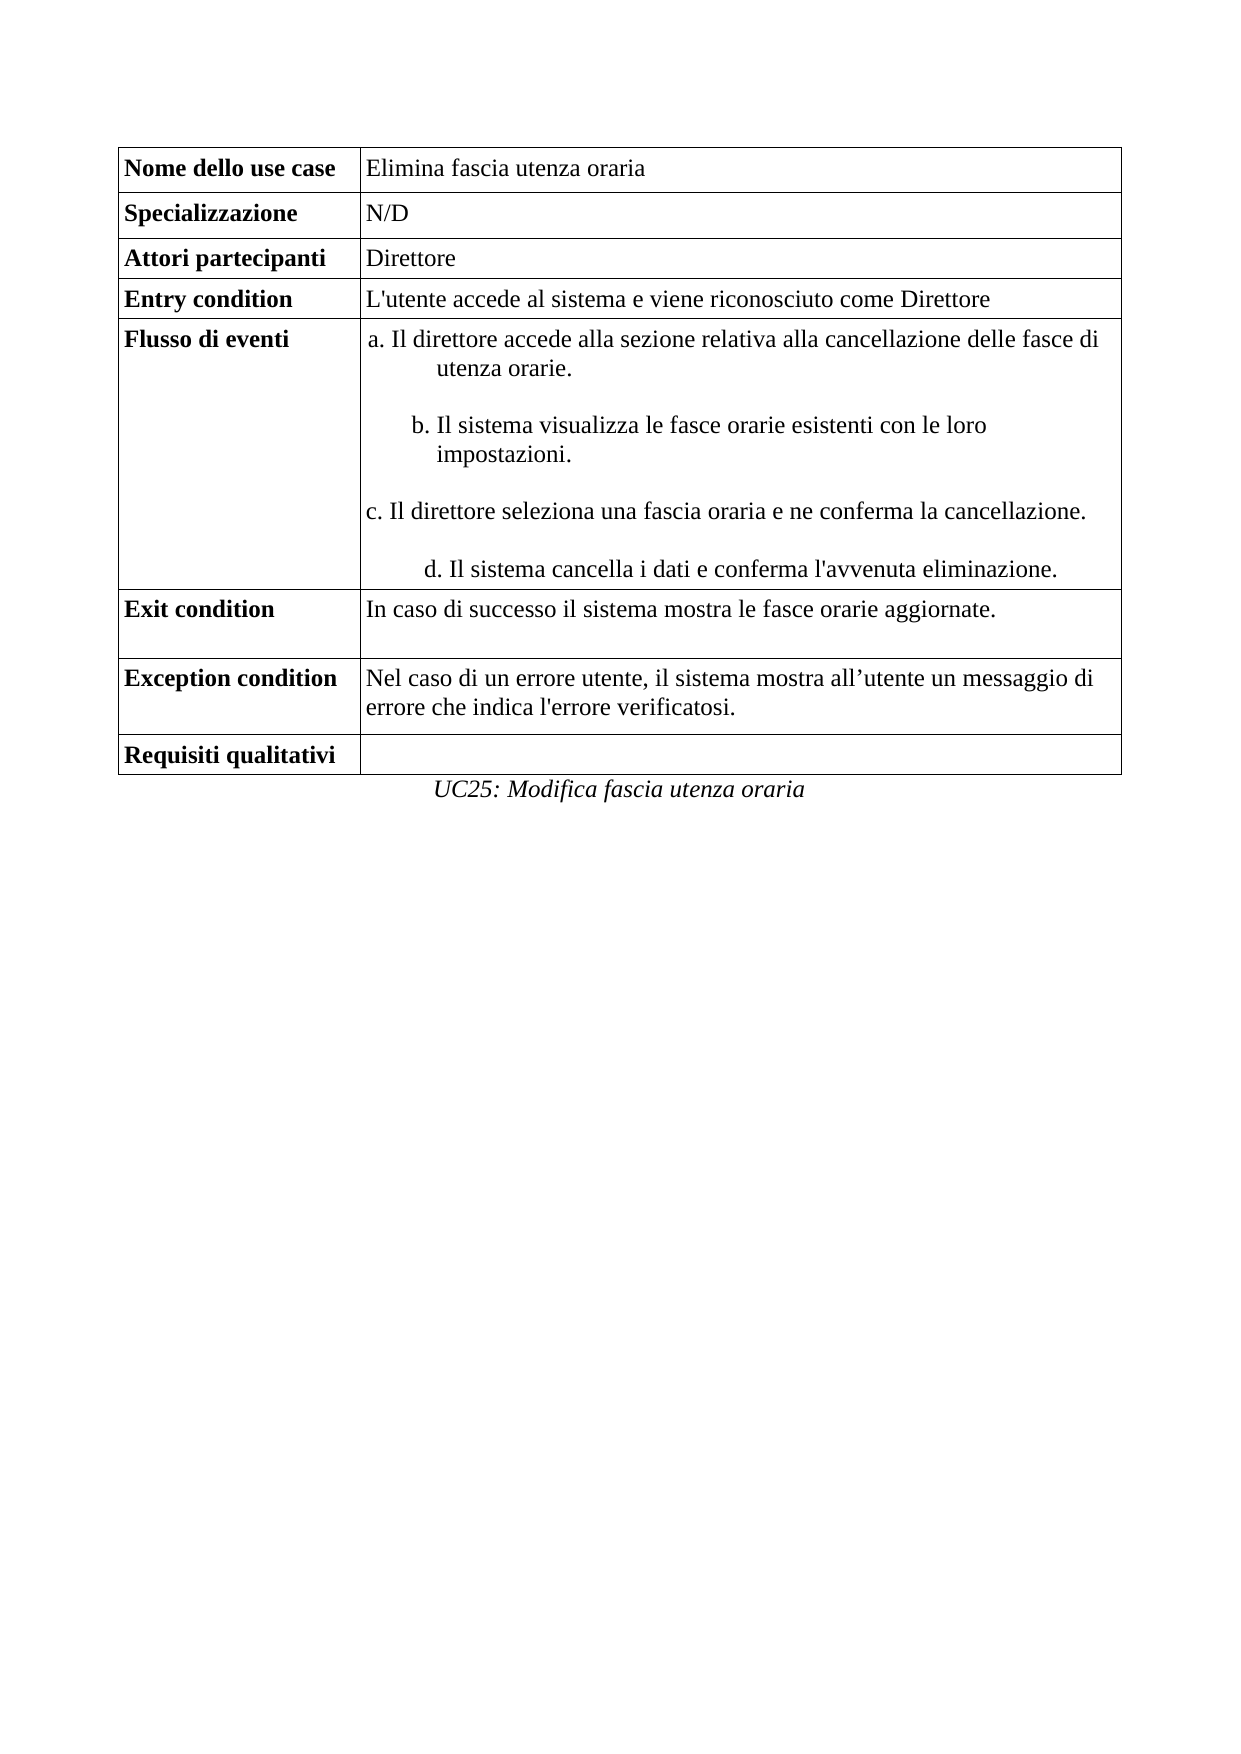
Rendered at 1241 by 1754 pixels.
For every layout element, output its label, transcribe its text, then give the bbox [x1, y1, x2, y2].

table_cell Direttore [361, 239, 1121, 278]
table_cell Attori partecipanti [119, 239, 360, 278]
table_cell Nel caso di un errore utente, il sistema mostra all’utente un messaggio di errore che indica l'errore verificatosi. [361, 659, 1121, 734]
table_cell L'utente accede al sistema e viene riconosciuto come Direttore [361, 279, 1121, 318]
table_cell Exit condition [119, 590, 360, 657]
table_header Elimina fascia utenza oraria [361, 148, 1121, 192]
table_cell Requisiti qualitativi [119, 735, 360, 774]
table_cell In caso di successo il sistema mostra le fasce orarie aggiornate. [361, 590, 1121, 657]
table_cell Entry condition [119, 279, 360, 318]
table_cell N/D [361, 193, 1121, 237]
table_cell a. Il direttore accede alla sezione relativa alla cancellazione delle fasce di utenza orarie. b. Il sistema visualizza le fasce orarie esistenti con le loro impostazioni. c. Il direttore seleziona una fascia oraria e ne conferma la cancellazione. d. Il sistema cancella i dati e conferma l'avvenuta eliminazione. [361, 319, 1121, 588]
table_cell [361, 735, 1121, 774]
table_cell Flusso di eventi [119, 319, 360, 588]
table_cell Specializzazione [119, 193, 360, 237]
table_header Nome dello use case [119, 148, 360, 192]
table_cell Exception condition [119, 659, 360, 734]
text UC25: Modifica fascia utenza oraria [118, 775, 1122, 803]
